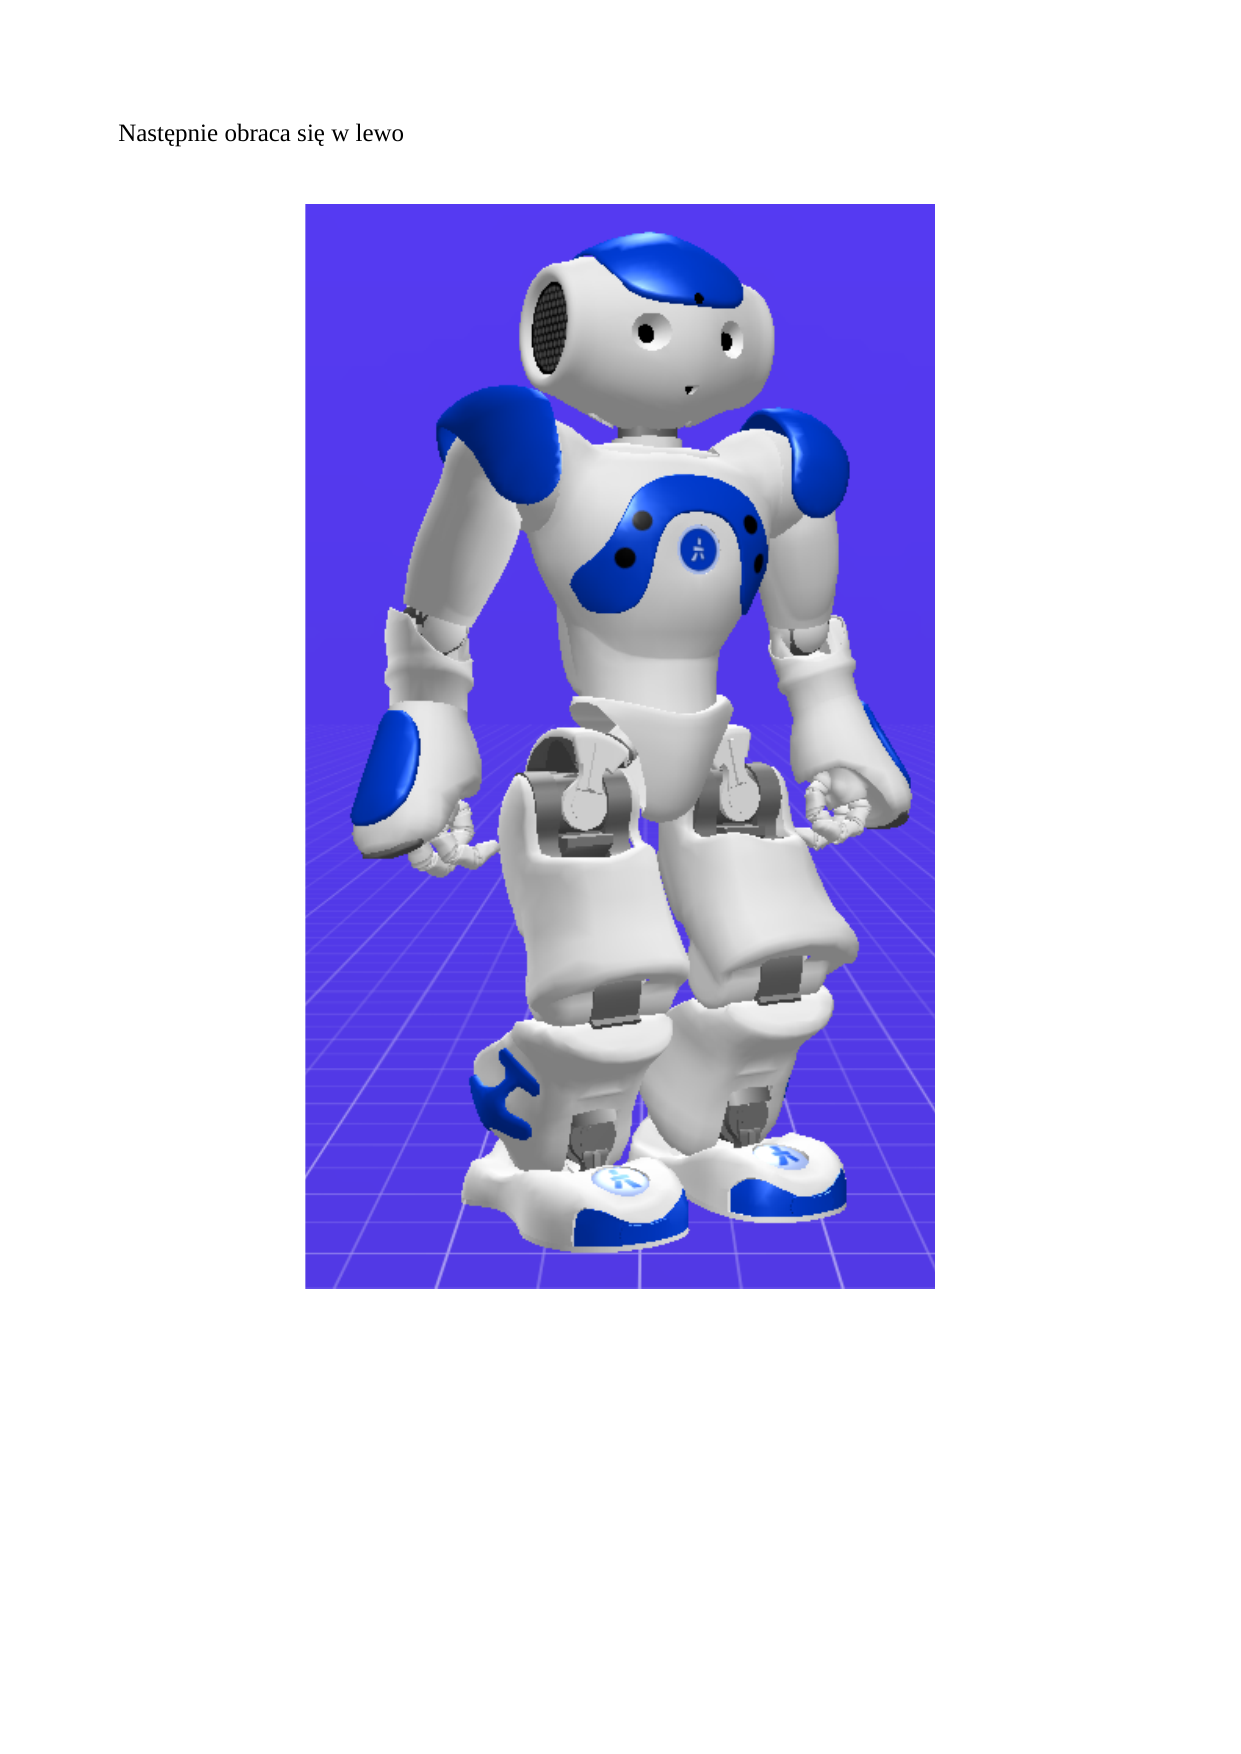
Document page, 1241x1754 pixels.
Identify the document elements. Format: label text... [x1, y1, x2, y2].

text Następnie obraca się w lewo [118, 118, 1122, 147]
picture [305, 204, 935, 1289]
